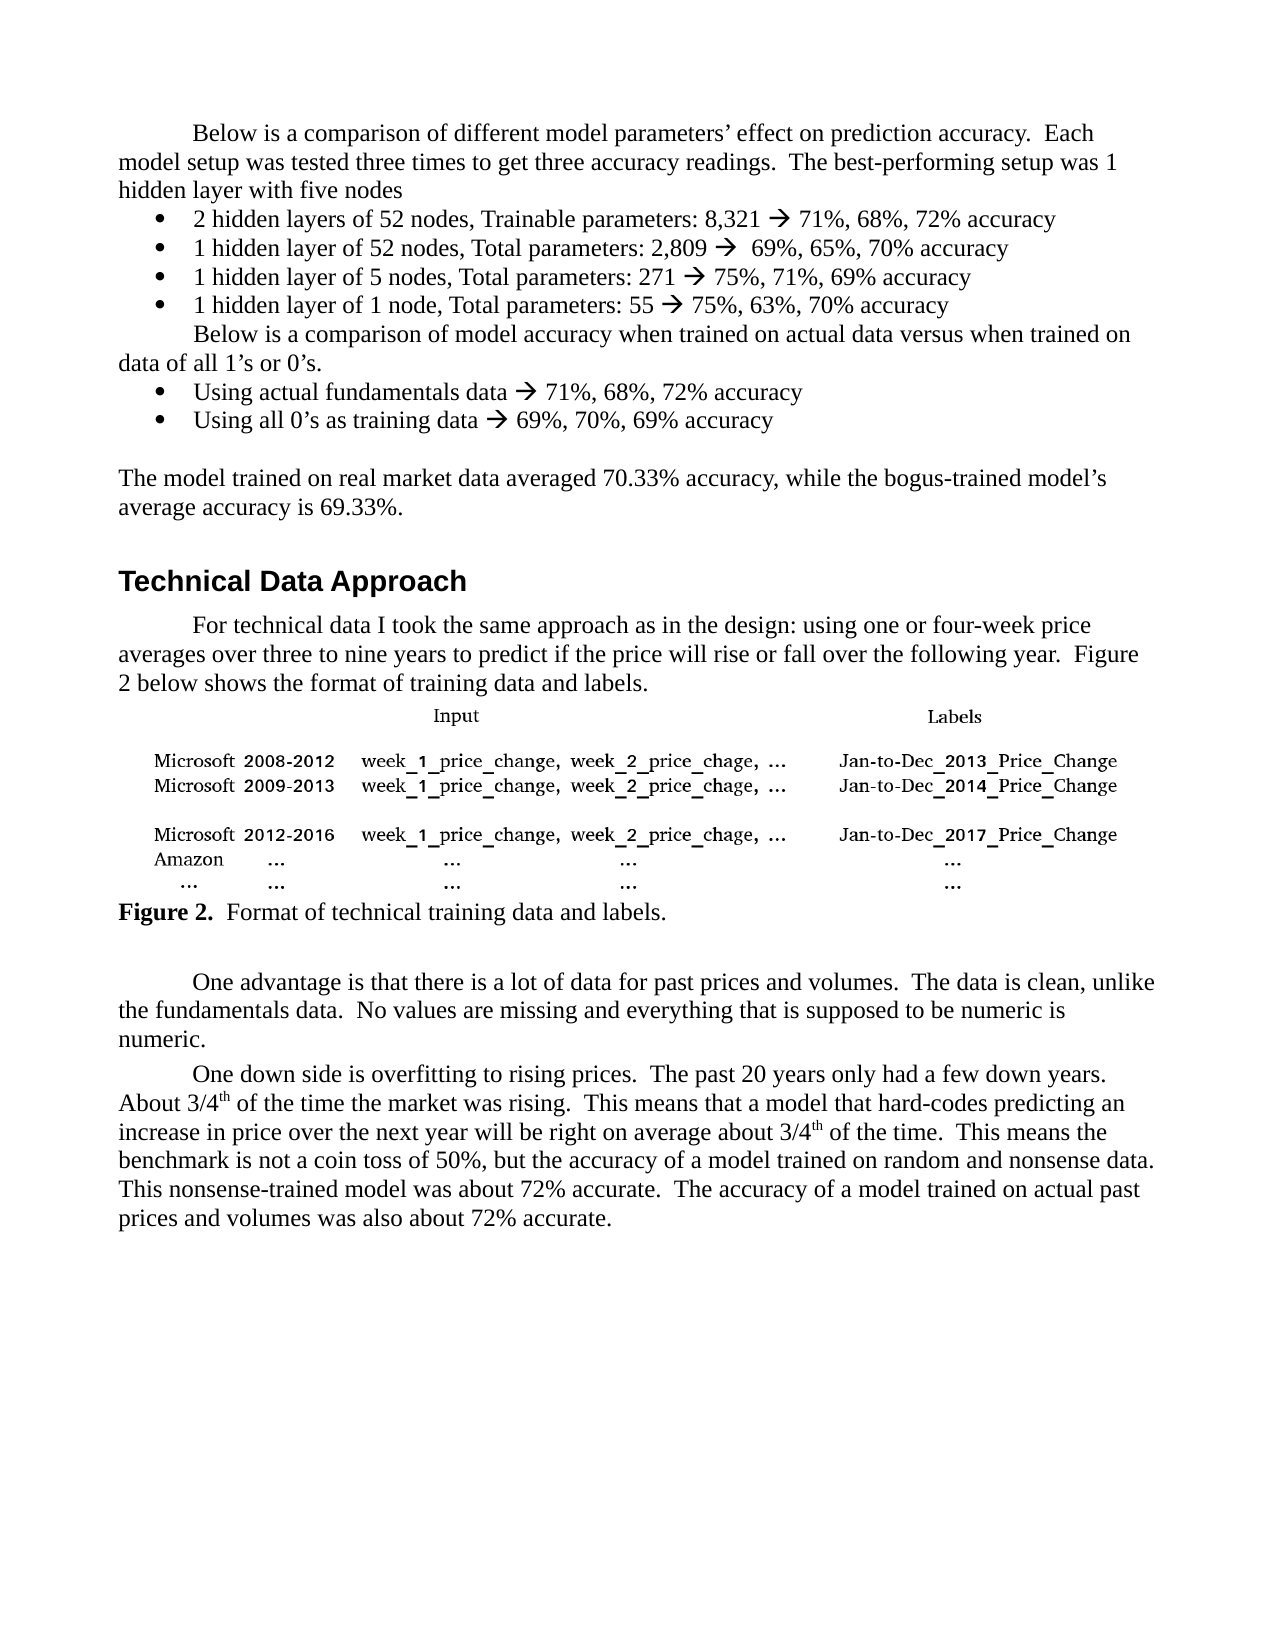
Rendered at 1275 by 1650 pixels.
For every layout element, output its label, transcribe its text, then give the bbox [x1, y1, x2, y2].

text The model trained on real market data averaged 70.33% accuracy, while the bogus-trained model’s average accuracy is 69.33%. [118, 463, 1157, 521]
text Below is a comparison of model accuracy when trained on actual data versus when trained on data of all 1’s or 0’s. [118, 319, 1157, 377]
list Using actual fundamentals data  71%, 68%, 72% accuracy [156, 377, 1157, 406]
list 1 hidden layer of 52 nodes, Total parameters: 2,809  69%, 65%, 70% accuracy [156, 233, 1157, 262]
text Figure 2. Format of technical training data and labels. [118, 703, 1157, 926]
picture [150, 702, 1125, 897]
text One advantage is that there is a lot of data for past prices and volumes. The data is clean, unlike the fundamentals data. No values are missing and everything that is supposed to be numeric is numeric. [118, 967, 1157, 1053]
list 2 hidden layers of 52 nodes, Trainable parameters: 8,321  71%, 68%, 72% accuracy [156, 204, 1157, 233]
text For technical data I took the same approach as in the design: using one or four-week price averages over three to nine years to predict if the price will rise or fall over the following year. Figure 2 below shows the format of training data and labels. [118, 610, 1157, 696]
text Below is a comparison of different model parameters’ effect on prediction accuracy. Each model setup was tested three times to get three accuracy readings. The best-performing setup was 1 hidden layer with five nodes [118, 118, 1157, 204]
list Using all 0’s as training data  69%, 70%, 69% accuracy [156, 406, 1157, 434]
list 1 hidden layer of 5 nodes, Total parameters: 271  75%, 71%, 69% accuracy [156, 262, 1157, 291]
subtitle Technical Data Approach [118, 564, 1157, 598]
text One down side is overfitting to rising prices. The past 20 years only had a few down years. About 3/4th of the time the market was rising. This means that a model that hard-codes predicting an increase in price over the next year will be right on average about 3/4th of the time. This means the benchmark is not a coin toss of 50%, but the accuracy of a model trained on random and nonsense data. This nonsense-trained model was about 72% accurate. The accuracy of a model trained on actual past prices and volumes was also about 72% accurate. [118, 1059, 1157, 1232]
list 1 hidden layer of 1 node, Total parameters: 55  75%, 63%, 70% accuracy [156, 291, 1157, 319]
